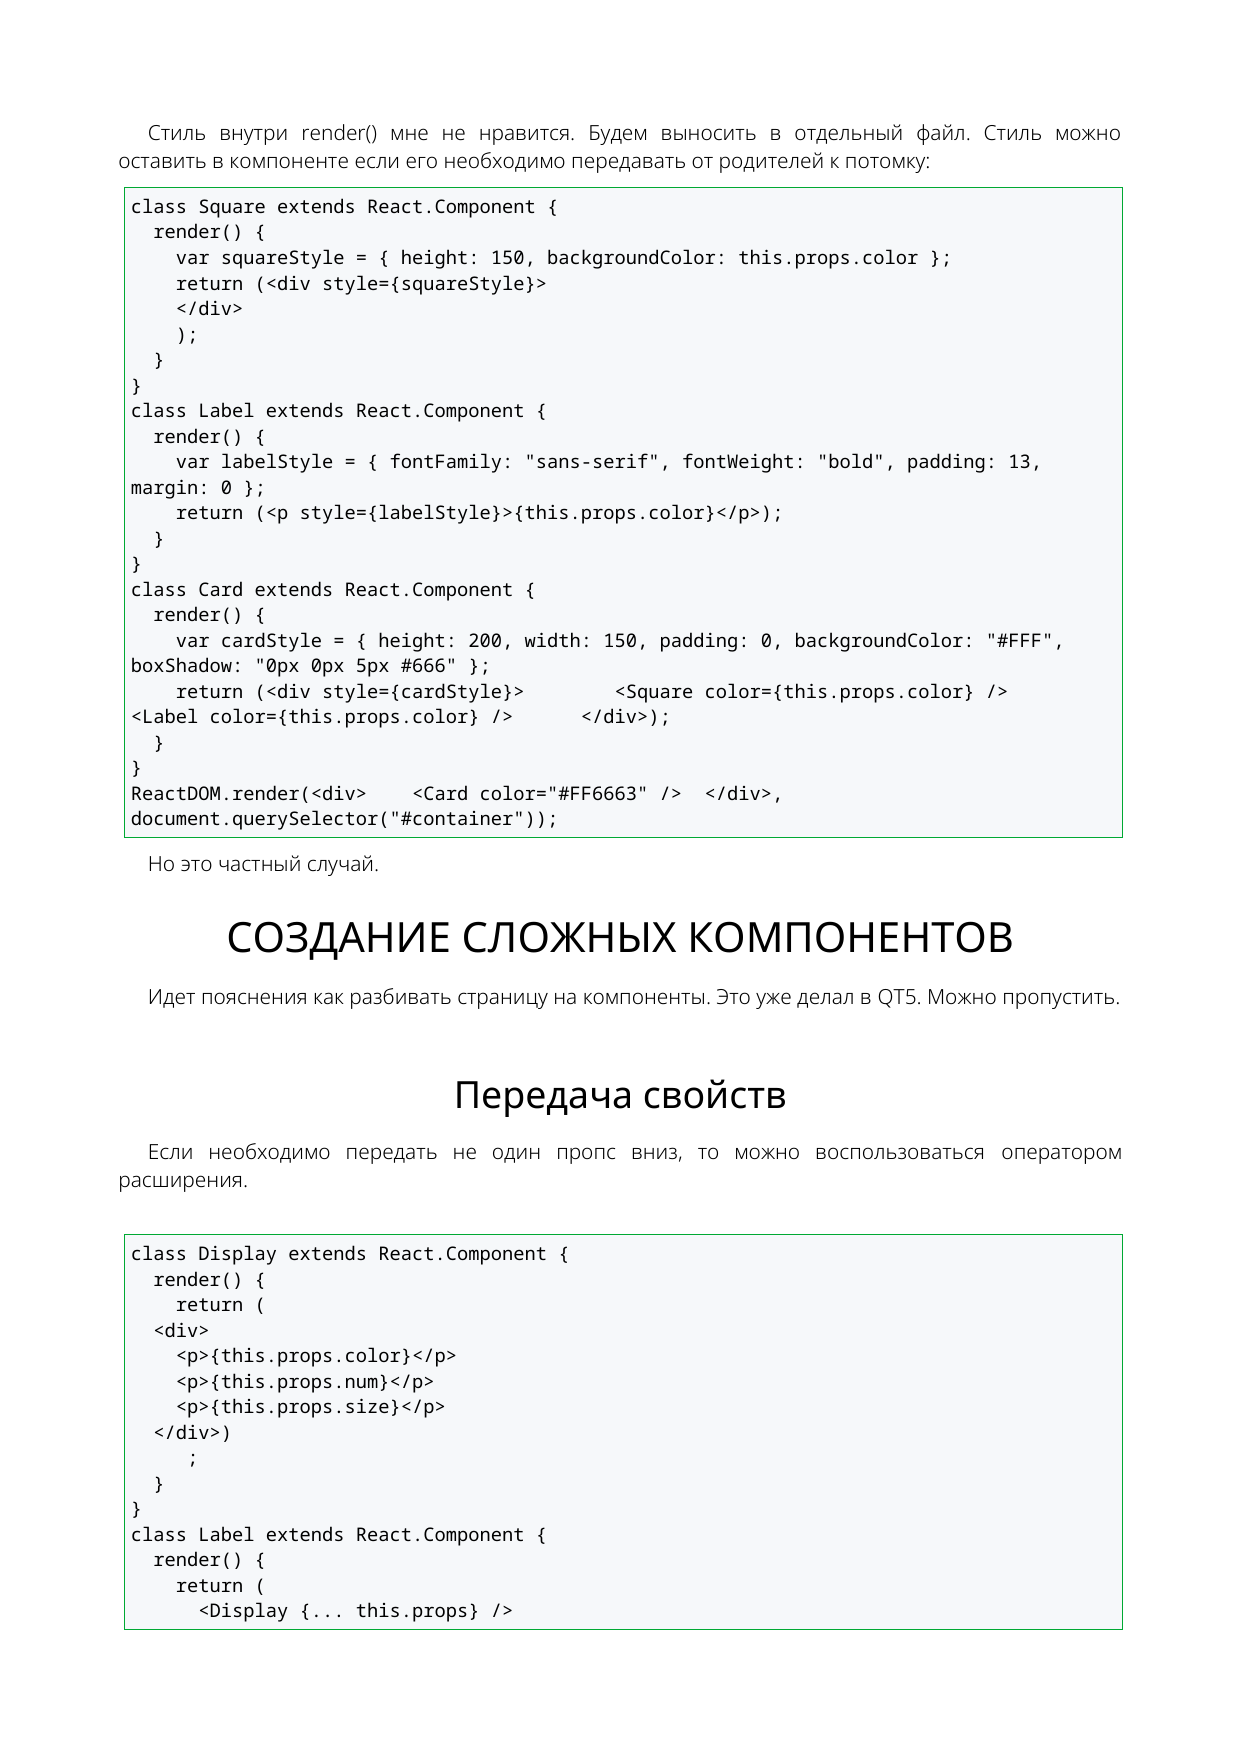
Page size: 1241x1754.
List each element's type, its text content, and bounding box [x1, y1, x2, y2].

text Если необходимо передать не один пропс вниз, то можно воспользоваться оператором расширения. [118, 1137, 1122, 1194]
text } [125, 723, 1122, 748]
text ; [125, 1438, 1122, 1464]
text return ( [125, 1566, 1122, 1591]
text var cardStyle = { height: 200, width: 150, padding: 0, backgroundColor: "#FFF", boxShadow: "0px 0px 5px #666" }; [125, 621, 1122, 672]
text <p>{this.props.num}</p> [125, 1362, 1122, 1387]
text } [125, 1464, 1122, 1489]
text class Card extends React.Component { [125, 569, 1122, 595]
text <p>{this.props.size}</p> [125, 1387, 1122, 1413]
text return (<p style={labelStyle}>{this.props.color}</p>); [125, 493, 1122, 518]
text render() { [125, 1259, 1122, 1285]
text Стиль внутри render() мне не нравится. Будем выносить в отдельный файл. Стиль можно оставить в компоненте если его необходимо передавать от родителей к потомку: [118, 118, 1122, 175]
text class Square extends React.Component { [125, 188, 1122, 212]
text render() { [125, 212, 1122, 238]
text return ( [125, 1285, 1122, 1311]
text var squareStyle = { height: 150, backgroundColor: this.props.color }; [125, 238, 1122, 263]
text class Label extends React.Component { [125, 391, 1122, 416]
text ReactDOM.render(<div> <Card color="#FF6663" /> </div>, document.querySelector("#container")); [125, 774, 1122, 837]
text </div> [125, 289, 1122, 314]
text } [125, 518, 1122, 544]
text render() { [125, 416, 1122, 442]
text return (<div style={squareStyle}> [125, 263, 1122, 289]
subtitle Передача свойств [118, 1068, 1122, 1119]
text class Label extends React.Component { [125, 1515, 1122, 1540]
text } [125, 365, 1122, 391]
text } [125, 748, 1122, 774]
text render() { [125, 1540, 1122, 1566]
text </div>) [125, 1413, 1122, 1438]
text class Display extends React.Component { [125, 1235, 1122, 1259]
text } [125, 340, 1122, 365]
text } [125, 544, 1122, 569]
subtitle Создание сложных компонентов [118, 907, 1122, 964]
text var labelStyle = { fontFamily: "sans-serif", fontWeight: "bold", padding: 13, margin: 0 }; [125, 442, 1122, 493]
text Идет пояснения как разбивать страницу на компоненты. Это уже делал в QT5. Можно пропустить. [118, 982, 1122, 1010]
text ); [125, 314, 1122, 340]
text <Display {... this.props} /> [125, 1591, 1122, 1629]
text Но это частный случай. [118, 849, 1122, 878]
text <p>{this.props.color}</p> [125, 1336, 1122, 1362]
text return (<div style={cardStyle}> <Square color={this.props.color} /> <Label color={this.props.color} /> </div>); [125, 672, 1122, 723]
text render() { [125, 595, 1122, 621]
text <div> [125, 1311, 1122, 1336]
text } [125, 1489, 1122, 1515]
